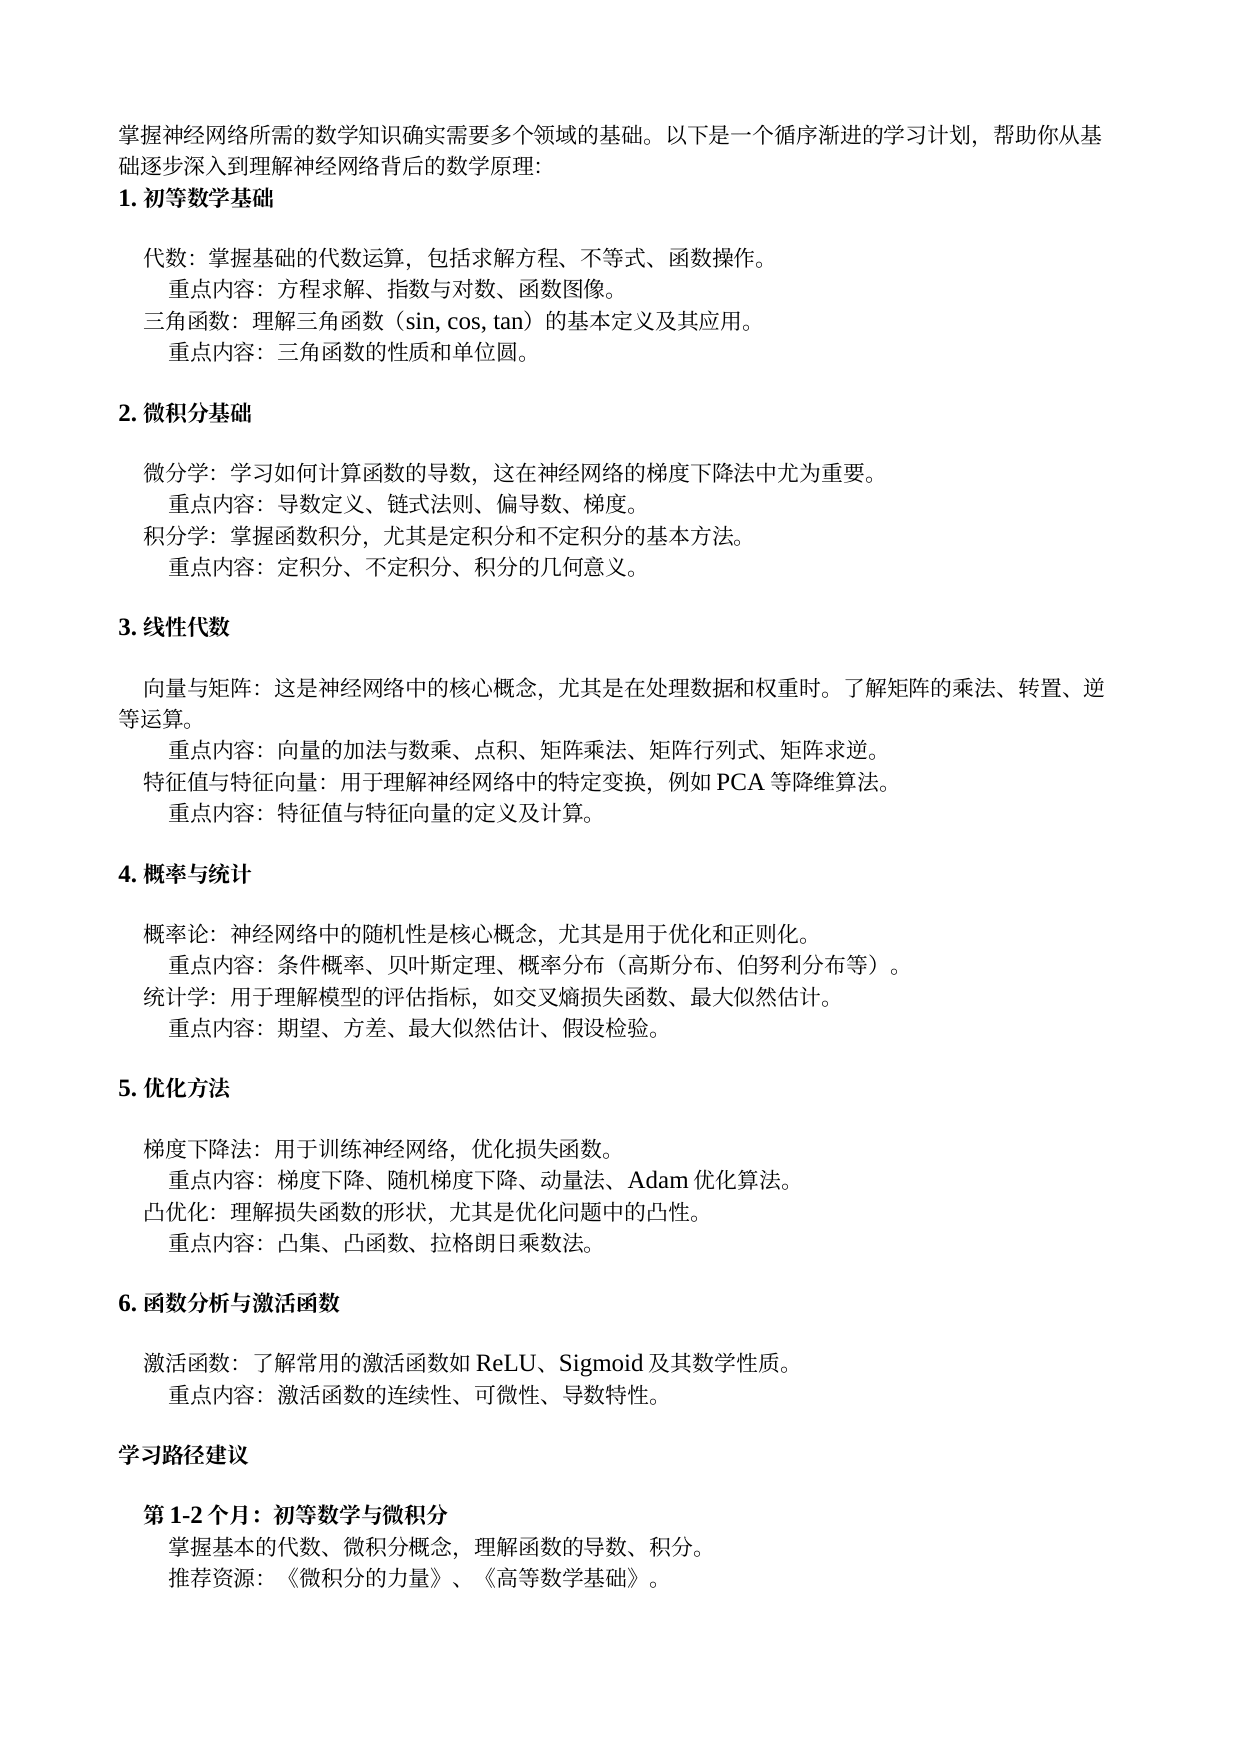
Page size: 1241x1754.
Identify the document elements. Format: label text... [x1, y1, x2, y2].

text 微分学：学习如何计算函数的导数，这在神经网络的梯度下降法中尤为重要。 [118, 456, 1122, 487]
text 概率论：神经网络中的随机性是核心概念，尤其是用于优化和正则化。 [118, 917, 1122, 948]
text 重点内容：方程求解、指数与对数、函数图像。 [118, 273, 1122, 304]
text 积分学：掌握函数积分，尤其是定积分和不定积分的基本方法。 [118, 519, 1122, 550]
text 掌握神经网络所需的数学知识确实需要多个领域的基础。以下是一个循序渐进的学习计划，帮助你从基础逐步深入到理解神经网络背后的数学原理： [118, 118, 1122, 181]
text 推荐资源：《微积分的力量》、《高等数学基础》。 [118, 1561, 1122, 1593]
text 代数：掌握基础的代数运算，包括求解方程、不等式、函数操作。 [118, 241, 1122, 273]
text 重点内容：特征值与特征向量的定义及计算。 [118, 797, 1122, 828]
text 重点内容：三角函数的性质和单位圆。 [118, 336, 1122, 367]
text 掌握基本的代数、微积分概念，理解函数的导数、积分。 [118, 1530, 1122, 1561]
text 重点内容：条件概率、贝叶斯定理、概率分布（高斯分布、伯努利分布等）。 [118, 948, 1122, 980]
text 特征值与特征向量：用于理解神经网络中的特定变换，例如PCA等降维算法。 [118, 765, 1122, 797]
text 学习路径建议 [118, 1438, 1122, 1470]
text 向量与矩阵：这是神经网络中的核心概念，尤其是在处理数据和权重时。了解矩阵的乘法、转置、逆等运算。 [118, 671, 1122, 734]
text 第1-2个月：初等数学与微积分 [118, 1498, 1122, 1530]
text 重点内容：凸集、凸函数、拉格朗日乘数法。 [118, 1226, 1122, 1258]
text 重点内容：定积分、不定积分、积分的几何意义。 [118, 550, 1122, 582]
text 2. 微积分基础 [118, 396, 1122, 427]
text 6. 函数分析与激活函数 [118, 1286, 1122, 1318]
text 三角函数：理解三角函数（sin, cos, tan）的基本定义及其应用。 [118, 304, 1122, 336]
text 3. 线性代数 [118, 611, 1122, 642]
text 重点内容：向量的加法与数乘、点积、矩阵乘法、矩阵行列式、矩阵求逆。 [118, 734, 1122, 765]
text 重点内容：期望、方差、最大似然估计、假设检验。 [118, 1011, 1122, 1043]
text 凸优化：理解损失函数的形状，尤其是优化问题中的凸性。 [118, 1195, 1122, 1226]
text 重点内容：梯度下降、随机梯度下降、动量法、Adam优化算法。 [118, 1163, 1122, 1195]
text 统计学：用于理解模型的评估指标，如交叉熵损失函数、最大似然估计。 [118, 980, 1122, 1011]
text 4. 概率与统计 [118, 857, 1122, 888]
text 重点内容：激活函数的连续性、可微性、导数特性。 [118, 1378, 1122, 1409]
text 激活函数：了解常用的激活函数如ReLU、Sigmoid及其数学性质。 [118, 1347, 1122, 1378]
text 1. 初等数学基础 [118, 181, 1122, 212]
text 5. 优化方法 [118, 1072, 1122, 1103]
text 重点内容：导数定义、链式法则、偏导数、梯度。 [118, 487, 1122, 519]
text 梯度下降法：用于训练神经网络，优化损失函数。 [118, 1132, 1122, 1163]
